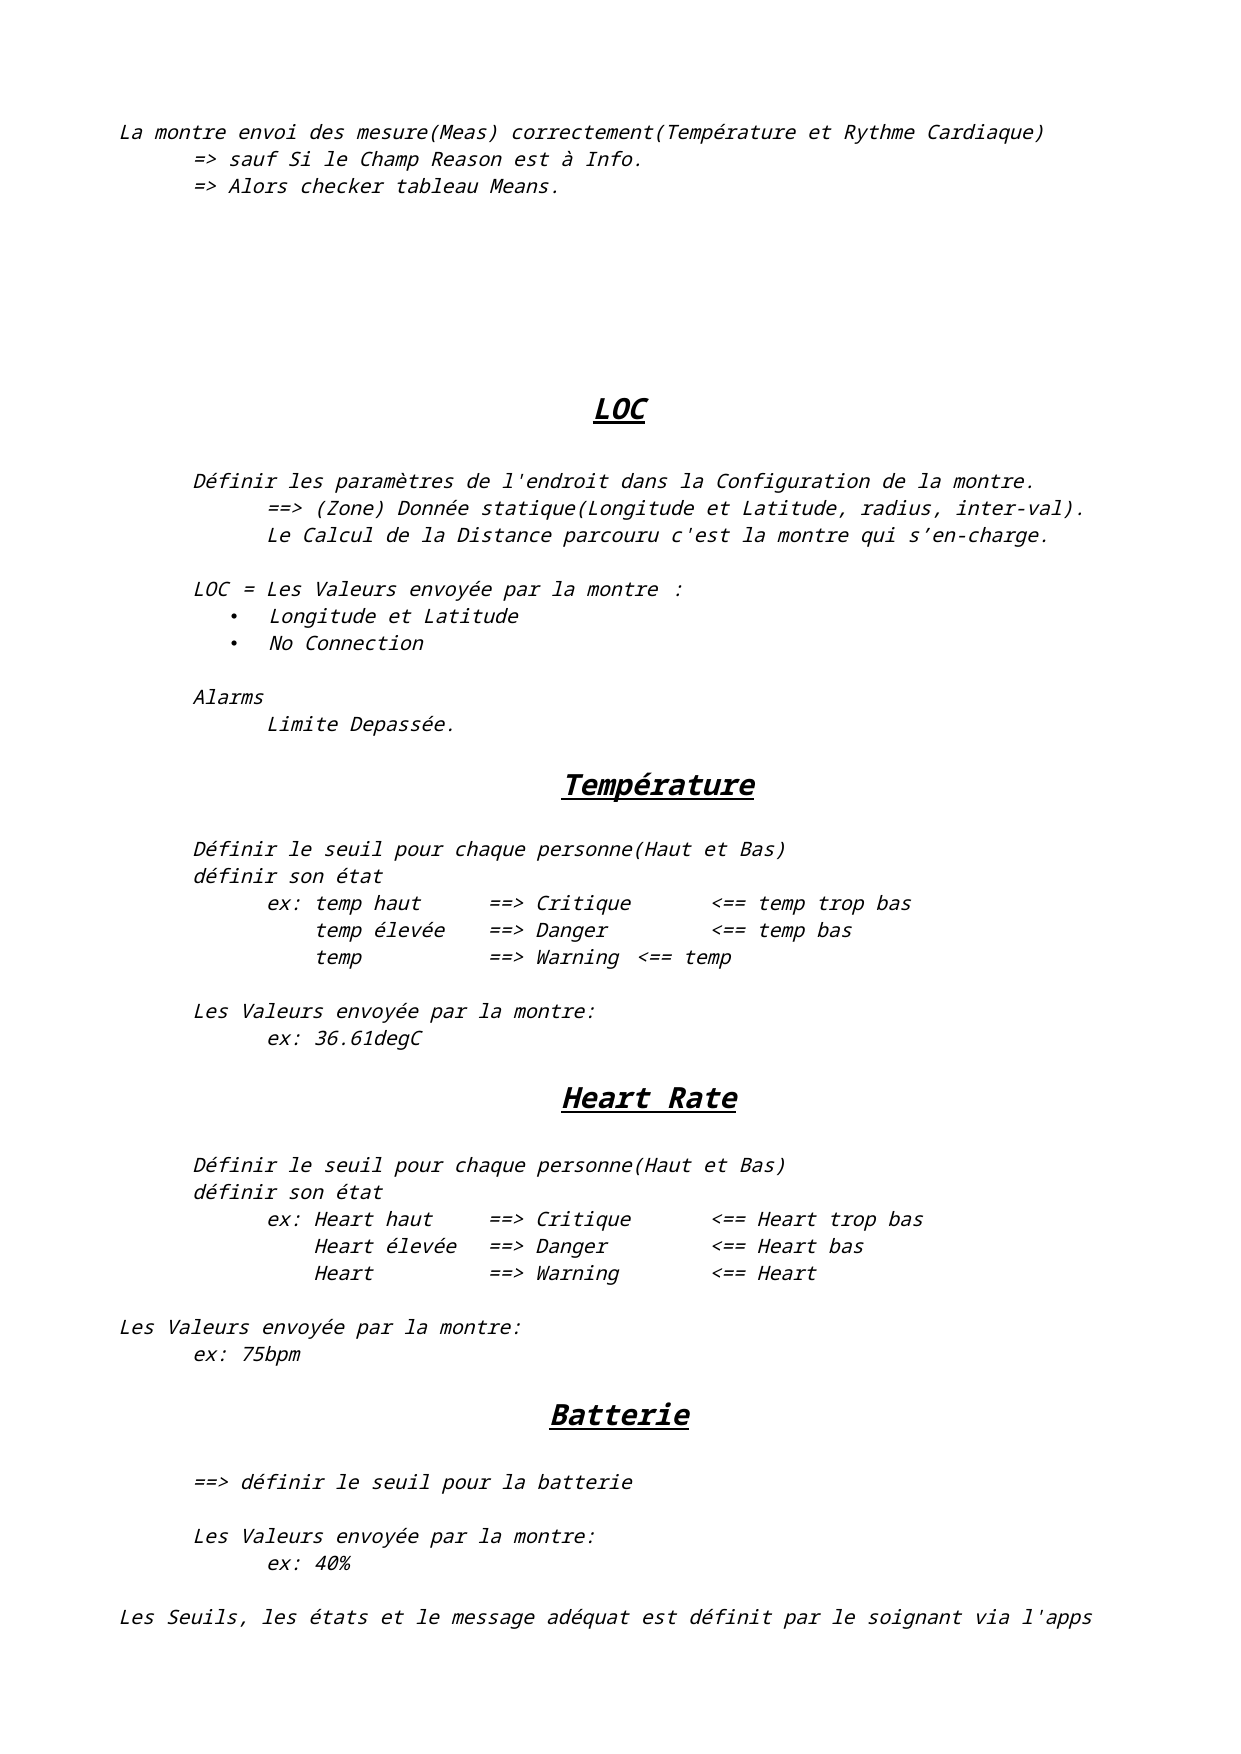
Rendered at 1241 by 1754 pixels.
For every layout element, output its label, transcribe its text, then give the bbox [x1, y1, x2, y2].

text => sauf Si le Champ Reason est à Info. [118, 145, 1122, 172]
text => Alors checker tableau Means. [118, 172, 1122, 199]
text ex: 36.61degC [118, 1024, 1122, 1051]
text Limite Depassée. [118, 710, 1122, 737]
list Longitude et Latitude [231, 602, 1122, 629]
text temp ==> Warning <== temp [118, 943, 1122, 970]
text Définir le seuil pour chaque personne(Haut et Bas) [118, 1152, 1122, 1178]
text Batterie [118, 1394, 1122, 1434]
text Heart ==> Warning <== Heart [118, 1259, 1122, 1286]
text Heart élevée ==> Danger <== Heart bas [118, 1232, 1122, 1259]
text Les Valeurs envoyée par la montre: [118, 997, 1122, 1024]
text ==> définir le seuil pour la batterie [118, 1468, 1122, 1495]
text temp élevée ==> Danger <== temp bas [118, 916, 1122, 943]
text Les Valeurs envoyée par la montre: [118, 1522, 1122, 1549]
list No Connection [231, 629, 1122, 656]
text Le Calcul de la Distance parcouru c'est la montre qui s’en-charge. [118, 521, 1122, 548]
text LOC [118, 388, 1122, 428]
text Définir le seuil pour chaque personne(Haut et Bas) [118, 835, 1122, 862]
text ex: Heart haut ==> Critique <== Heart trop bas [118, 1206, 1122, 1232]
text ex: 40% [118, 1549, 1122, 1576]
text Température [118, 764, 1122, 804]
text LOC = Les Valeurs envoyée par la montre : [118, 575, 1122, 602]
text Heart Rate [118, 1078, 1122, 1117]
text définir son état [118, 1178, 1122, 1206]
text définir son état [118, 862, 1122, 889]
text ex: 75bpm [118, 1340, 1122, 1367]
text ex: temp haut ==> Critique <== temp trop bas [118, 889, 1122, 916]
text La montre envoi des mesure(Meas) correctement(Température et Rythme Cardiaque) [118, 118, 1122, 145]
text Les Seuils, les états et le message adéquat est définit par le soignant via l'apps [118, 1603, 1122, 1630]
text Définir les paramètres de l'endroit dans la Configuration de la montre. [118, 467, 1122, 494]
text ==> (Zone) Donnée statique(Longitude et Latitude, radius, inter-val). [118, 494, 1122, 521]
text Les Valeurs envoyée par la montre: [118, 1313, 1122, 1340]
text Alarms [118, 683, 1122, 710]
